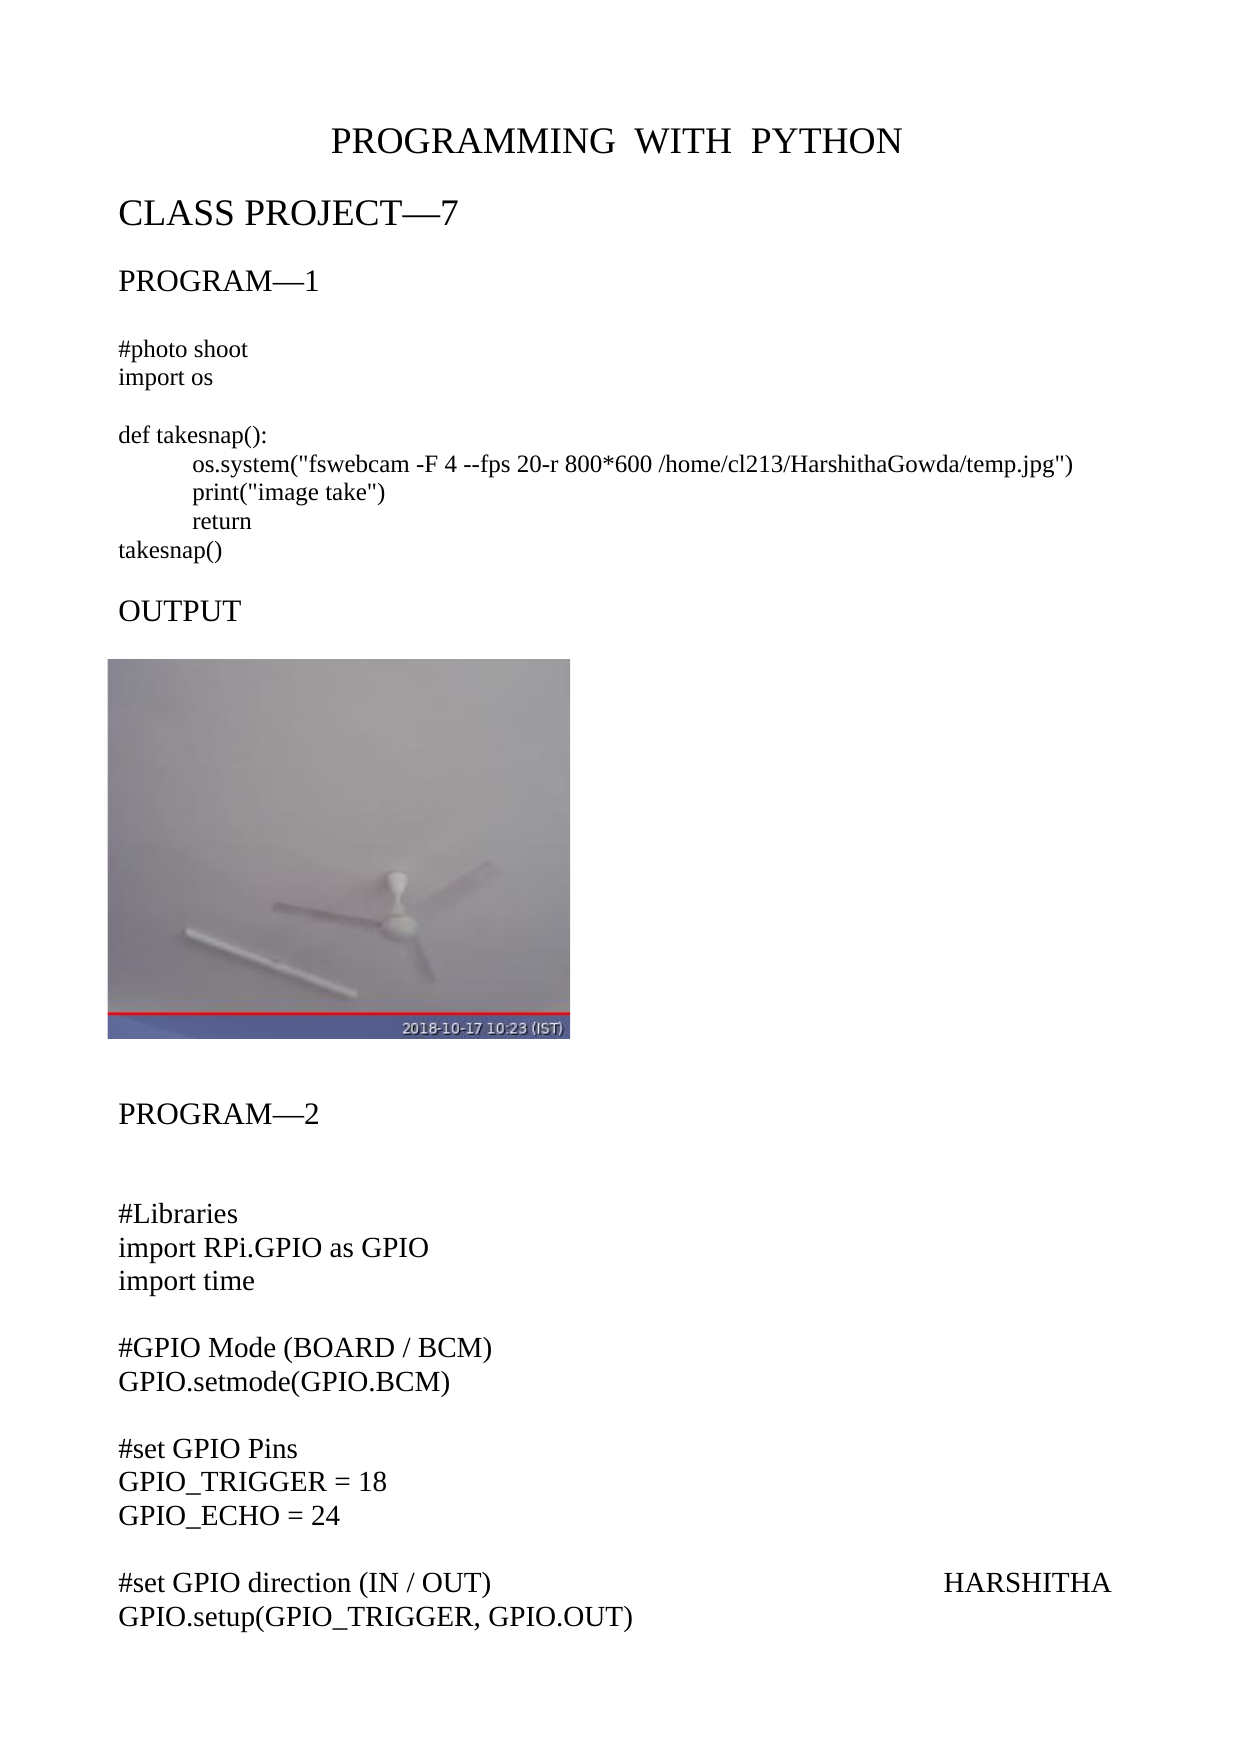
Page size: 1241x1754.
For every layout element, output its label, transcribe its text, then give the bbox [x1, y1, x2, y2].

text GPIO.setmode(GPIO.BCM) [118, 1364, 1122, 1397]
text print("image take") [118, 477, 1122, 506]
text CLASS PROJECT—7 [118, 190, 1122, 233]
text return [118, 506, 1122, 535]
picture [107, 659, 571, 1039]
text OUTPUT [118, 592, 1122, 628]
text GPIO.setup(GPIO_TRIGGER, GPIO.OUT) [118, 1599, 1122, 1632]
text #photo shoot [118, 334, 1122, 362]
text GPIO_ECHO = 24 [118, 1498, 1122, 1532]
text import time [118, 1263, 1122, 1297]
text #set GPIO Pins [118, 1431, 1122, 1464]
text #Libraries [118, 1196, 1122, 1230]
text os.system("fswebcam -F 4 --fps 20-r 800*600 /home/cl213/HarshithaGowda/temp.jpg") [118, 449, 1122, 477]
text takesnap() [118, 535, 1122, 564]
text #set GPIO direction (IN / OUT) HARSHITHA [118, 1565, 1122, 1599]
text #GPIO Mode (BOARD / BCM) [118, 1330, 1122, 1364]
text PROGRAM—2 [118, 1096, 1122, 1132]
text PROGRAM—1 [118, 262, 1122, 298]
text import RPi.GPIO as GPIO [118, 1230, 1122, 1263]
text import os [118, 362, 1122, 391]
text GPIO_TRIGGER = 18 [118, 1464, 1122, 1498]
text PROGRAMMING WITH PYTHON [118, 118, 1122, 161]
text def takesnap(): [118, 420, 1122, 449]
